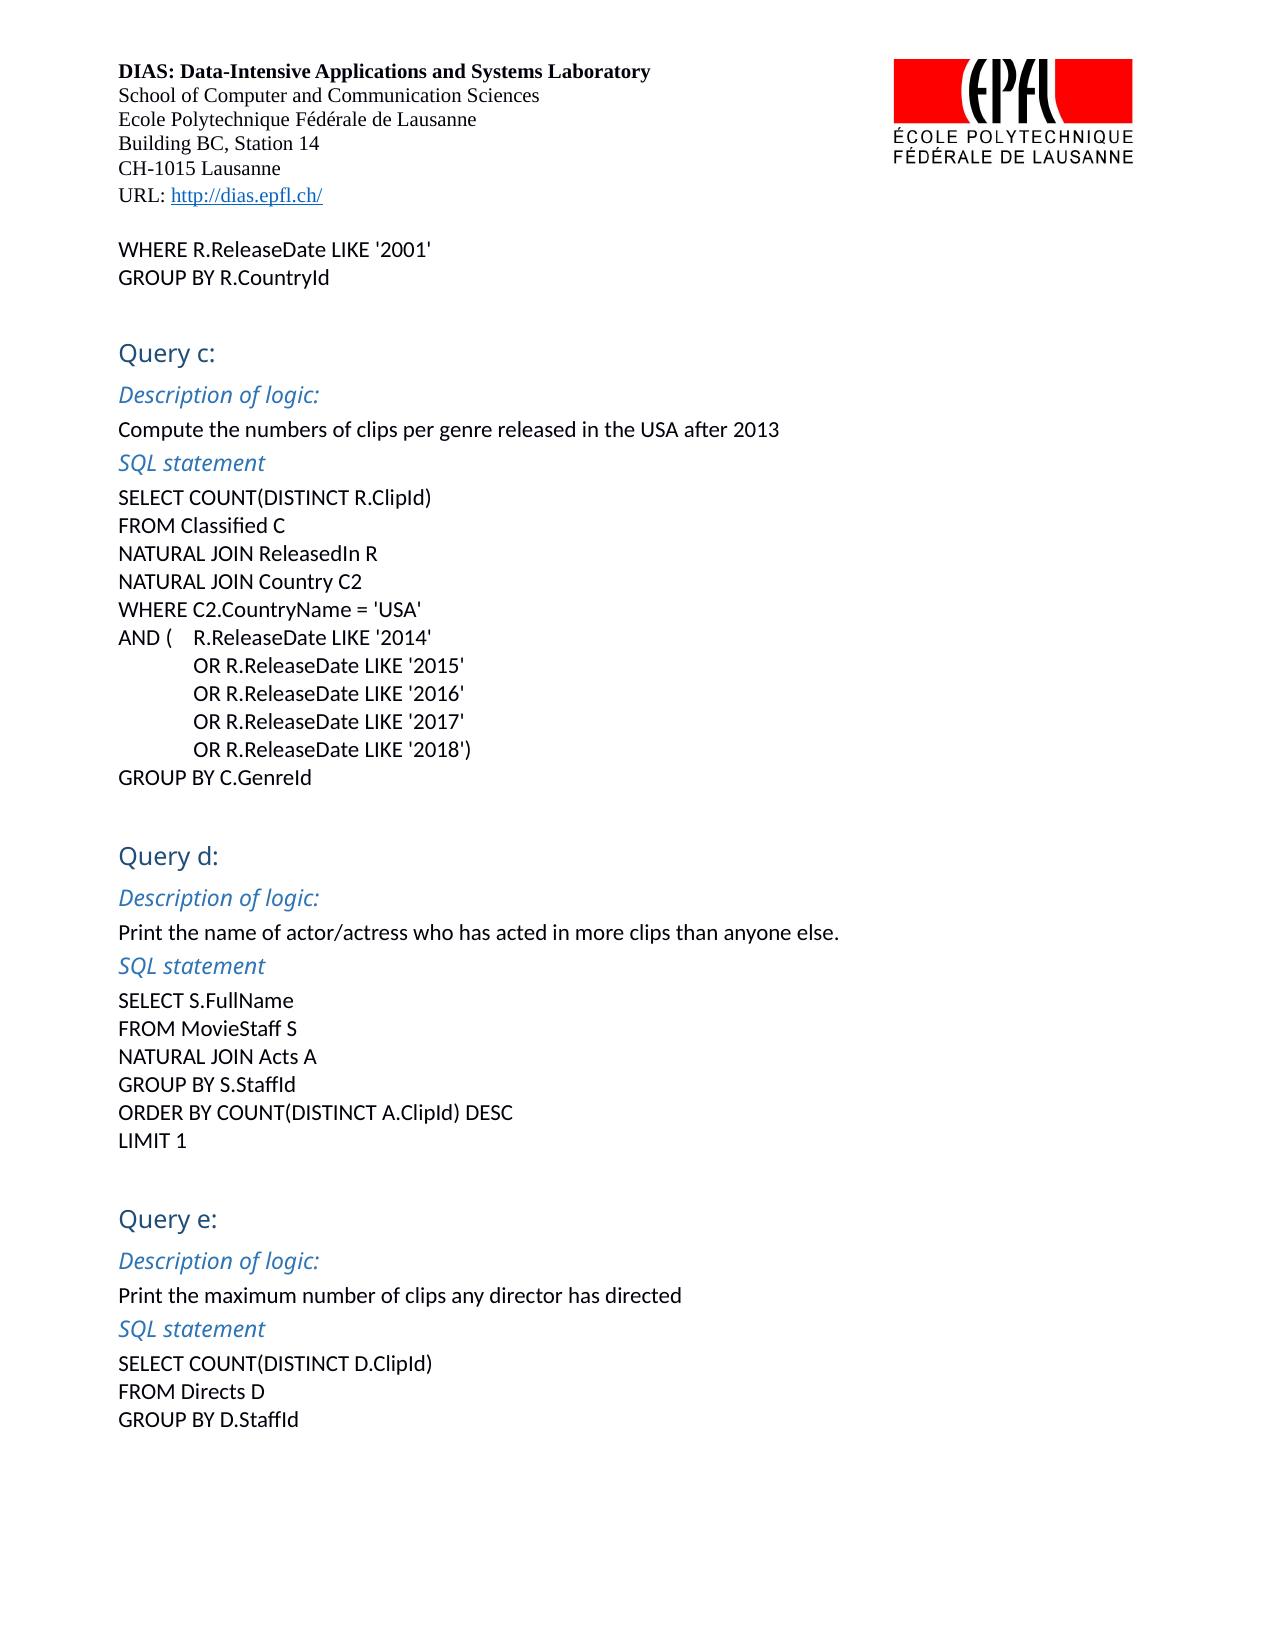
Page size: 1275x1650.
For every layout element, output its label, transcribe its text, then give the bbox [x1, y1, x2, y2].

subtitle SQL statement [118, 950, 1157, 981]
text AND ( R.ReleaseDate LIKE '2014' [118, 623, 1157, 651]
text OR R.ReleaseDate LIKE '2016' [118, 679, 1157, 707]
text Compute the numbers of clips per genre released in the USA after 2013 [118, 415, 1157, 443]
text WHERE C2.CountryName = 'USA' [118, 595, 1157, 623]
text WHERE R.ReleaseDate LIKE '2001' [118, 235, 1157, 263]
subtitle Query e: [118, 1202, 1157, 1236]
text OR R.ReleaseDate LIKE '2015' [118, 651, 1157, 679]
text GROUP BY D.StaffId [118, 1405, 1157, 1433]
subtitle Query c: [118, 335, 1157, 369]
text NATURAL JOIN Acts A [118, 1042, 1157, 1070]
subtitle Description of logic: [118, 882, 1157, 913]
text FROM MovieStaff S [118, 1014, 1157, 1042]
subtitle Query d: [118, 838, 1157, 873]
text Print the name of actor/actress who has acted in more clips than anyone else. [118, 918, 1157, 946]
text LIMIT 1 [118, 1126, 1157, 1154]
text GROUP BY C.GenreId [118, 763, 1157, 791]
text Print the maximum number of clips any director has directed [118, 1281, 1157, 1309]
text NATURAL JOIN ReleasedIn R [118, 539, 1157, 567]
subtitle SQL statement [118, 447, 1157, 478]
text SELECT COUNT(DISTINCT D.ClipId) [118, 1349, 1157, 1377]
text FROM Classified C [118, 511, 1157, 539]
subtitle SQL statement [118, 1313, 1157, 1344]
text ORDER BY COUNT(DISTINCT A.ClipId) DESC [118, 1098, 1157, 1126]
text FROM Directs D [118, 1377, 1157, 1405]
text GROUP BY S.StaffId [118, 1070, 1157, 1098]
subtitle Description of logic: [118, 379, 1157, 410]
text GROUP BY R.CountryId [118, 263, 1157, 291]
text OR R.ReleaseDate LIKE '2018') [118, 735, 1157, 763]
subtitle Description of logic: [118, 1245, 1157, 1276]
text NATURAL JOIN Country C2 [118, 567, 1157, 595]
text OR R.ReleaseDate LIKE '2017' [118, 707, 1157, 735]
text SELECT COUNT(DISTINCT R.ClipId) [118, 483, 1157, 511]
text SELECT S.FullName [118, 986, 1157, 1014]
picture [893, 59, 1135, 167]
